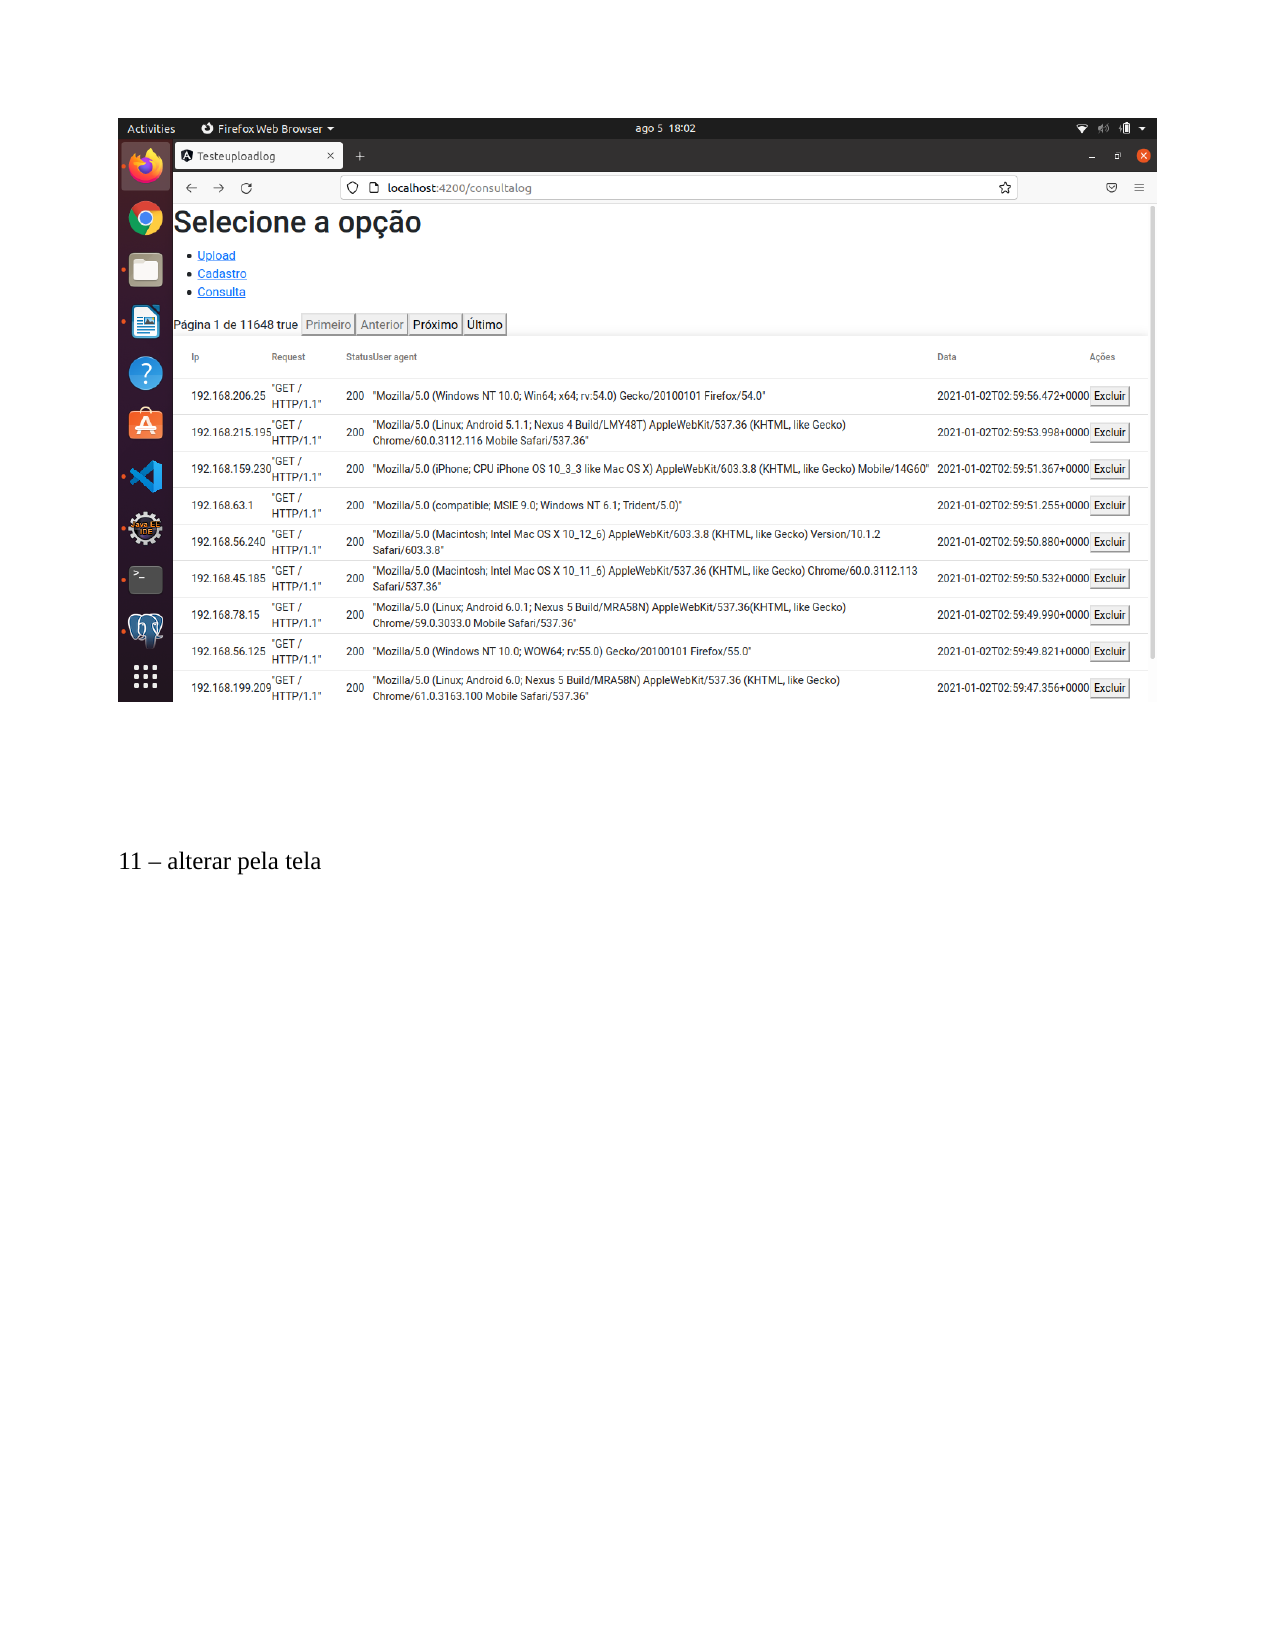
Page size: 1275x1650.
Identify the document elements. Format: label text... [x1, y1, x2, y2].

text 11 – alterar pela tela [118, 846, 1157, 874]
picture [118, 118, 1157, 702]
